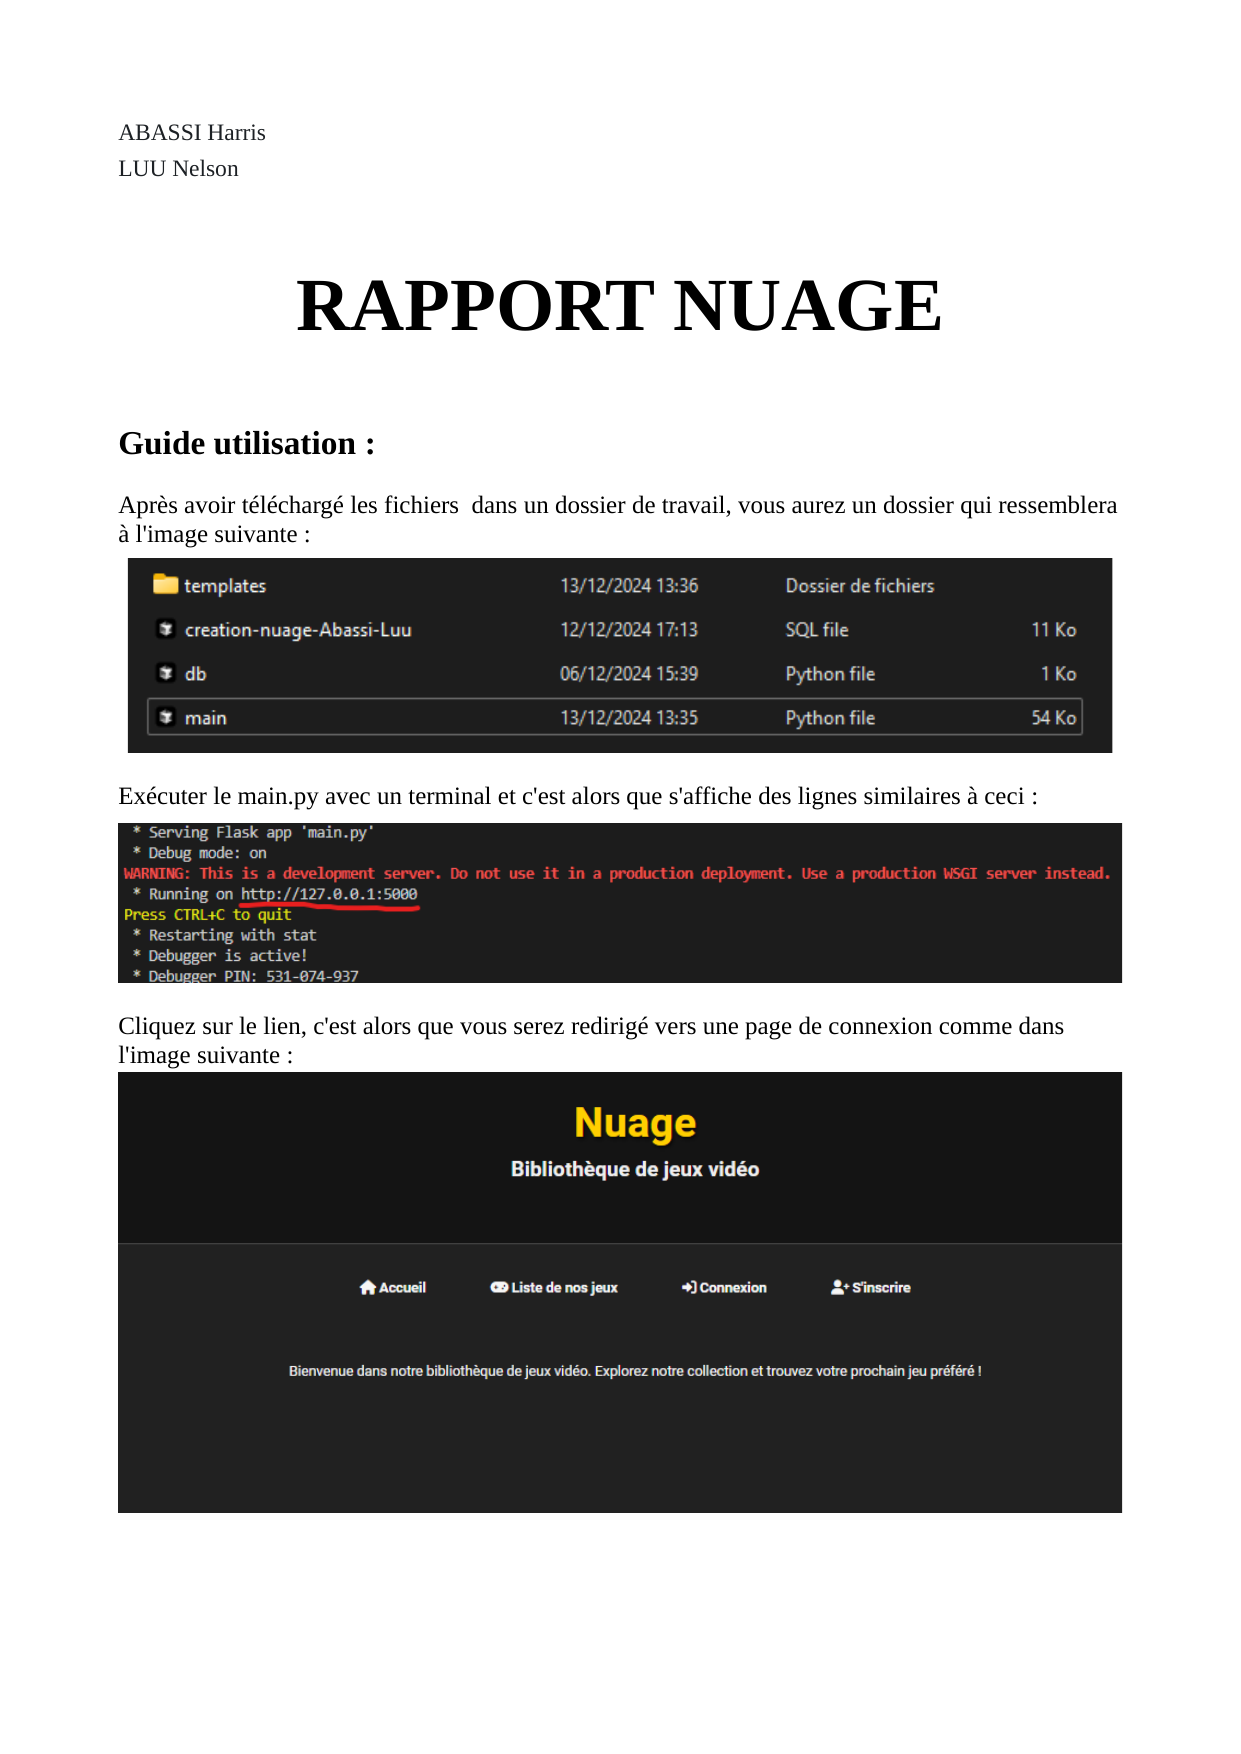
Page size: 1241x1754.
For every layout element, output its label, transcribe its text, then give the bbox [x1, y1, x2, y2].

text Exécuter le main.py avec un terminal et c'est alors que s'affiche des lignes similaires à ceci : [118, 781, 1122, 810]
text RAPPORT NUAGE [118, 260, 1122, 346]
picture [127, 558, 1113, 753]
text ABASSI Harris [118, 118, 1122, 145]
picture [118, 1072, 1123, 1513]
text Après avoir téléchargé les fichiers dans un dossier de travail, vous aurez un dossier qui ressemblera à l'image suivante : [118, 490, 1122, 548]
text Cliquez sur le lien, c'est alors que vous serez redirigé vers une page de connexion comme dans l'image suivante : [118, 1011, 1122, 1068]
text LUU Nelson [118, 145, 1122, 183]
text Guide utilisation : [118, 423, 1122, 461]
picture [118, 823, 1123, 983]
